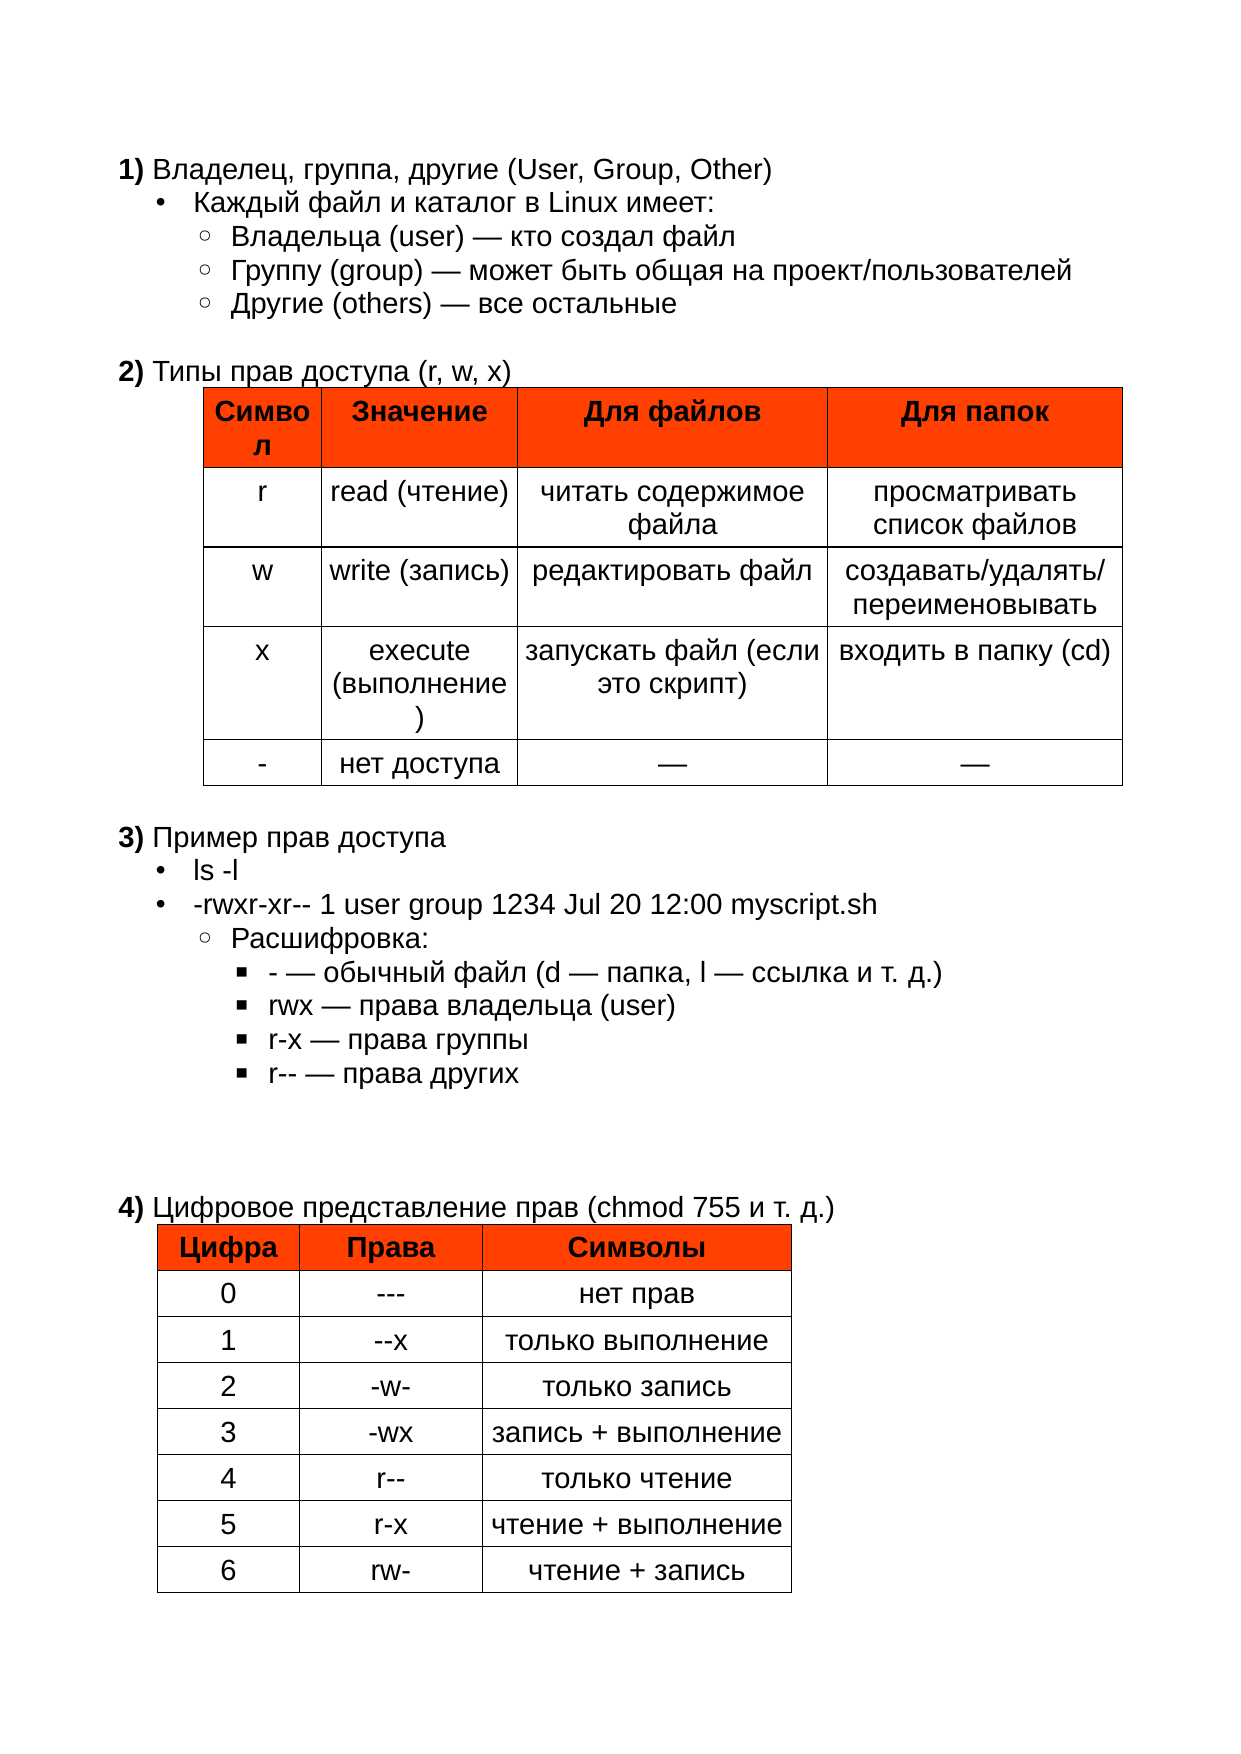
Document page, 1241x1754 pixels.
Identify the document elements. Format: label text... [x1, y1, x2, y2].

table_cell чтение + выполнение [483, 1501, 791, 1546]
list r-x — права группы [231, 1022, 1122, 1056]
table_cell r [204, 468, 321, 546]
table_cell --- [300, 1271, 482, 1316]
table_cell r-x [300, 1501, 482, 1546]
table_cell read (чтение) [322, 468, 517, 546]
table_cell — [828, 740, 1122, 785]
table_cell rw- [300, 1547, 482, 1592]
table_cell -w- [300, 1363, 482, 1408]
table_header Для папок [828, 388, 1122, 467]
table_cell 1 [158, 1317, 299, 1362]
table_cell r-- [300, 1455, 482, 1500]
text 4) Цифровое представление прав (chmod 755 и т. д.) [118, 1190, 1122, 1224]
text 1) Владелец, группа, другие (User, Group, Other) [118, 152, 1122, 185]
list Расшифровка: [193, 921, 1122, 954]
table_header Права [300, 1225, 482, 1270]
table_cell нет прав [483, 1271, 791, 1316]
table_cell чтение + запись [483, 1547, 791, 1592]
list rwx — права владельца (user) [231, 988, 1122, 1022]
list Владельца (user) — кто создал файл [193, 219, 1122, 253]
table_cell 6 [158, 1547, 299, 1592]
table_cell 4 [158, 1455, 299, 1500]
table_cell 3 [158, 1409, 299, 1454]
table_cell 2 [158, 1363, 299, 1408]
table_cell входить в папку (cd) [828, 627, 1122, 739]
table_cell 5 [158, 1501, 299, 1546]
list r-- — права других [231, 1056, 1122, 1089]
list Другие (others) — все остальные [193, 286, 1122, 320]
table_cell читать содержимое файла [518, 468, 827, 546]
table_cell -wx [300, 1409, 482, 1454]
table_cell - [204, 740, 321, 785]
table_cell — [518, 740, 827, 785]
list -rwxr-xr-- 1 user group 1234 Jul 20 12:00 myscript.sh [156, 887, 1122, 921]
table_header Символ [204, 388, 321, 467]
table_cell write (запись) [322, 548, 517, 626]
table_header Для файлов [518, 388, 827, 467]
table_cell только выполнение [483, 1317, 791, 1362]
table_header Значение [322, 388, 517, 467]
text 2) Типы прав доступа (r, w, x) [118, 354, 1122, 387]
table_cell только чтение [483, 1455, 791, 1500]
table_cell редактировать файл [518, 548, 827, 626]
table_cell w [204, 548, 321, 626]
table_cell 0 [158, 1271, 299, 1316]
table_cell создавать/удалять/переименовывать [828, 548, 1122, 626]
text 3) Пример прав доступа [118, 820, 1122, 853]
table_cell --x [300, 1317, 482, 1362]
list - — обычный файл (d — папка, l — ссылка и т. д.) [231, 954, 1122, 988]
table_header Символы [483, 1225, 791, 1270]
list ls -l [156, 853, 1122, 887]
table_cell запись + выполнение [483, 1409, 791, 1454]
table_cell x [204, 627, 321, 739]
table_cell нет доступа [322, 740, 517, 785]
table_cell только запись [483, 1363, 791, 1408]
table_header Цифра [158, 1225, 299, 1270]
list Каждый файл и каталог в Linux имеет: [156, 185, 1122, 219]
list Группу (group) — может быть общая на проект/пользователей [193, 253, 1122, 286]
table_cell execute (выполнение) [322, 627, 517, 739]
table_cell запускать файл (если это скрипт) [518, 627, 827, 739]
table_cell просматривать список файлов [828, 468, 1122, 546]
